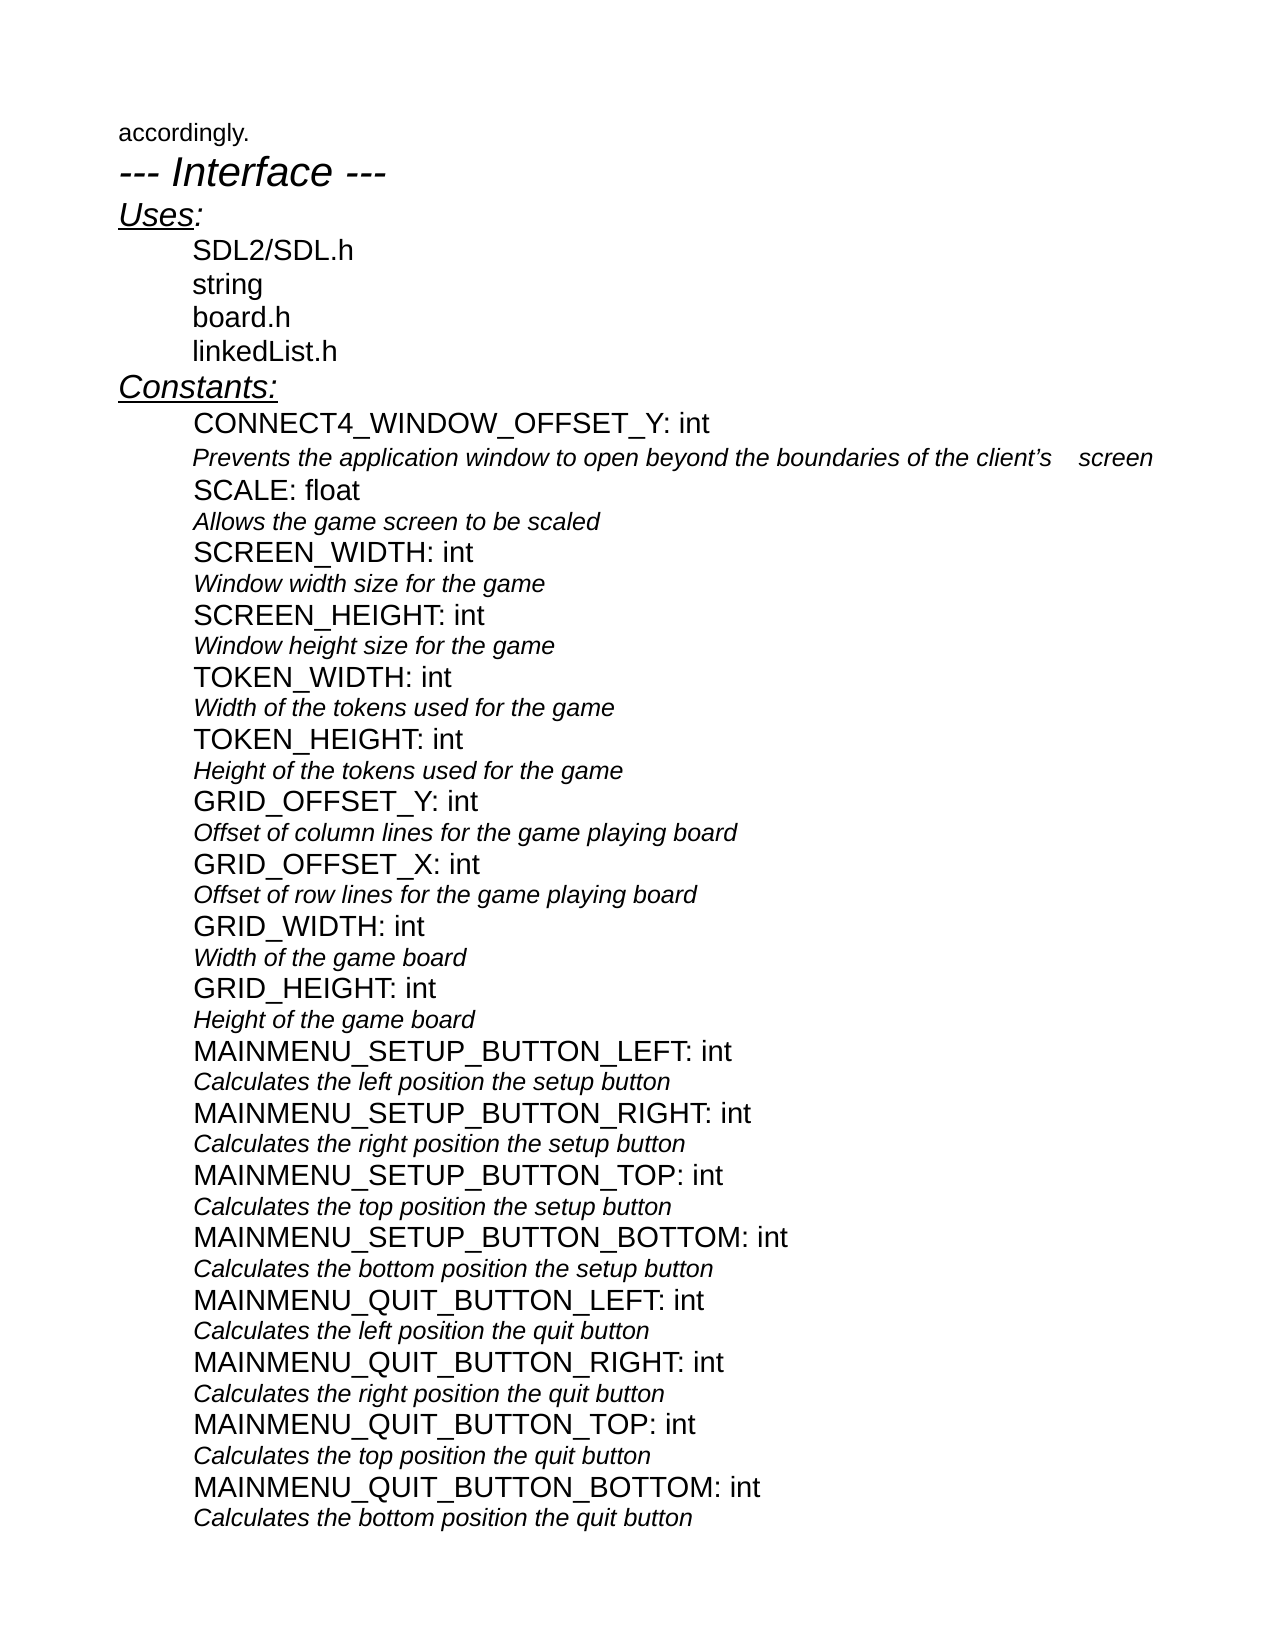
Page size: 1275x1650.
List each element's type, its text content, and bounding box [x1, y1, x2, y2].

text MAINMENU_QUIT_BUTTON_TOP: int Calculates the top position the quit button [193, 1407, 1157, 1469]
text TOKEN_HEIGHT: int Height of the tokens used for the game [193, 722, 1157, 784]
text SDL2/SDL.h string board.h linkedList.h [118, 233, 1157, 367]
text CONNECT4_WINDOW_OFFSET_Y: int [193, 406, 1157, 439]
text Prevents the application window to open beyond the boundaries of the client’s screen [118, 439, 1157, 473]
text MAINMENU_QUIT_BUTTON_BOTTOM: int Calculates the bottom position the quit button [193, 1469, 1157, 1532]
text GRID_OFFSET_Y: int Offset of column lines for the game playing board [193, 784, 1157, 847]
text MAINMENU_QUIT_BUTTON_RIGHT: int Calculates the right position the quit button [193, 1345, 1157, 1407]
text GRID_HEIGHT: int Height of the game board [193, 971, 1157, 1033]
text Constants: [118, 367, 1157, 406]
text SCREEN_HEIGHT: int Window height size for the game [193, 597, 1157, 660]
text SCALE: float Allows the game screen to be scaled [193, 473, 1157, 535]
text MAINMENU_SETUP_BUTTON_BOTTOM: int Calculates the bottom position the setup button [193, 1220, 1157, 1283]
text GRID_OFFSET_X: int Offset of row lines for the game playing board [193, 847, 1157, 909]
text SCREEN_WIDTH: int Window width size for the game [193, 535, 1157, 597]
text MAINMENU_SETUP_BUTTON_RIGHT: int Calculates the right position the setup button [193, 1096, 1157, 1158]
text --- Interface --- [118, 147, 1157, 195]
text MAINMENU_SETUP_BUTTON_LEFT: int Calculates the left position the setup button [193, 1033, 1157, 1096]
text TOKEN_WIDTH: int Width of the tokens used for the game [193, 660, 1157, 722]
text Uses: [118, 195, 1157, 233]
text MAINMENU_SETUP_BUTTON_TOP: int Calculates the top position the setup button [193, 1158, 1157, 1220]
text MAINMENU_QUIT_BUTTON_LEFT: int Calculates the left position the quit button [193, 1283, 1157, 1345]
text accordingly. [118, 118, 1157, 147]
text GRID_WIDTH: int Width of the game board [193, 909, 1157, 971]
